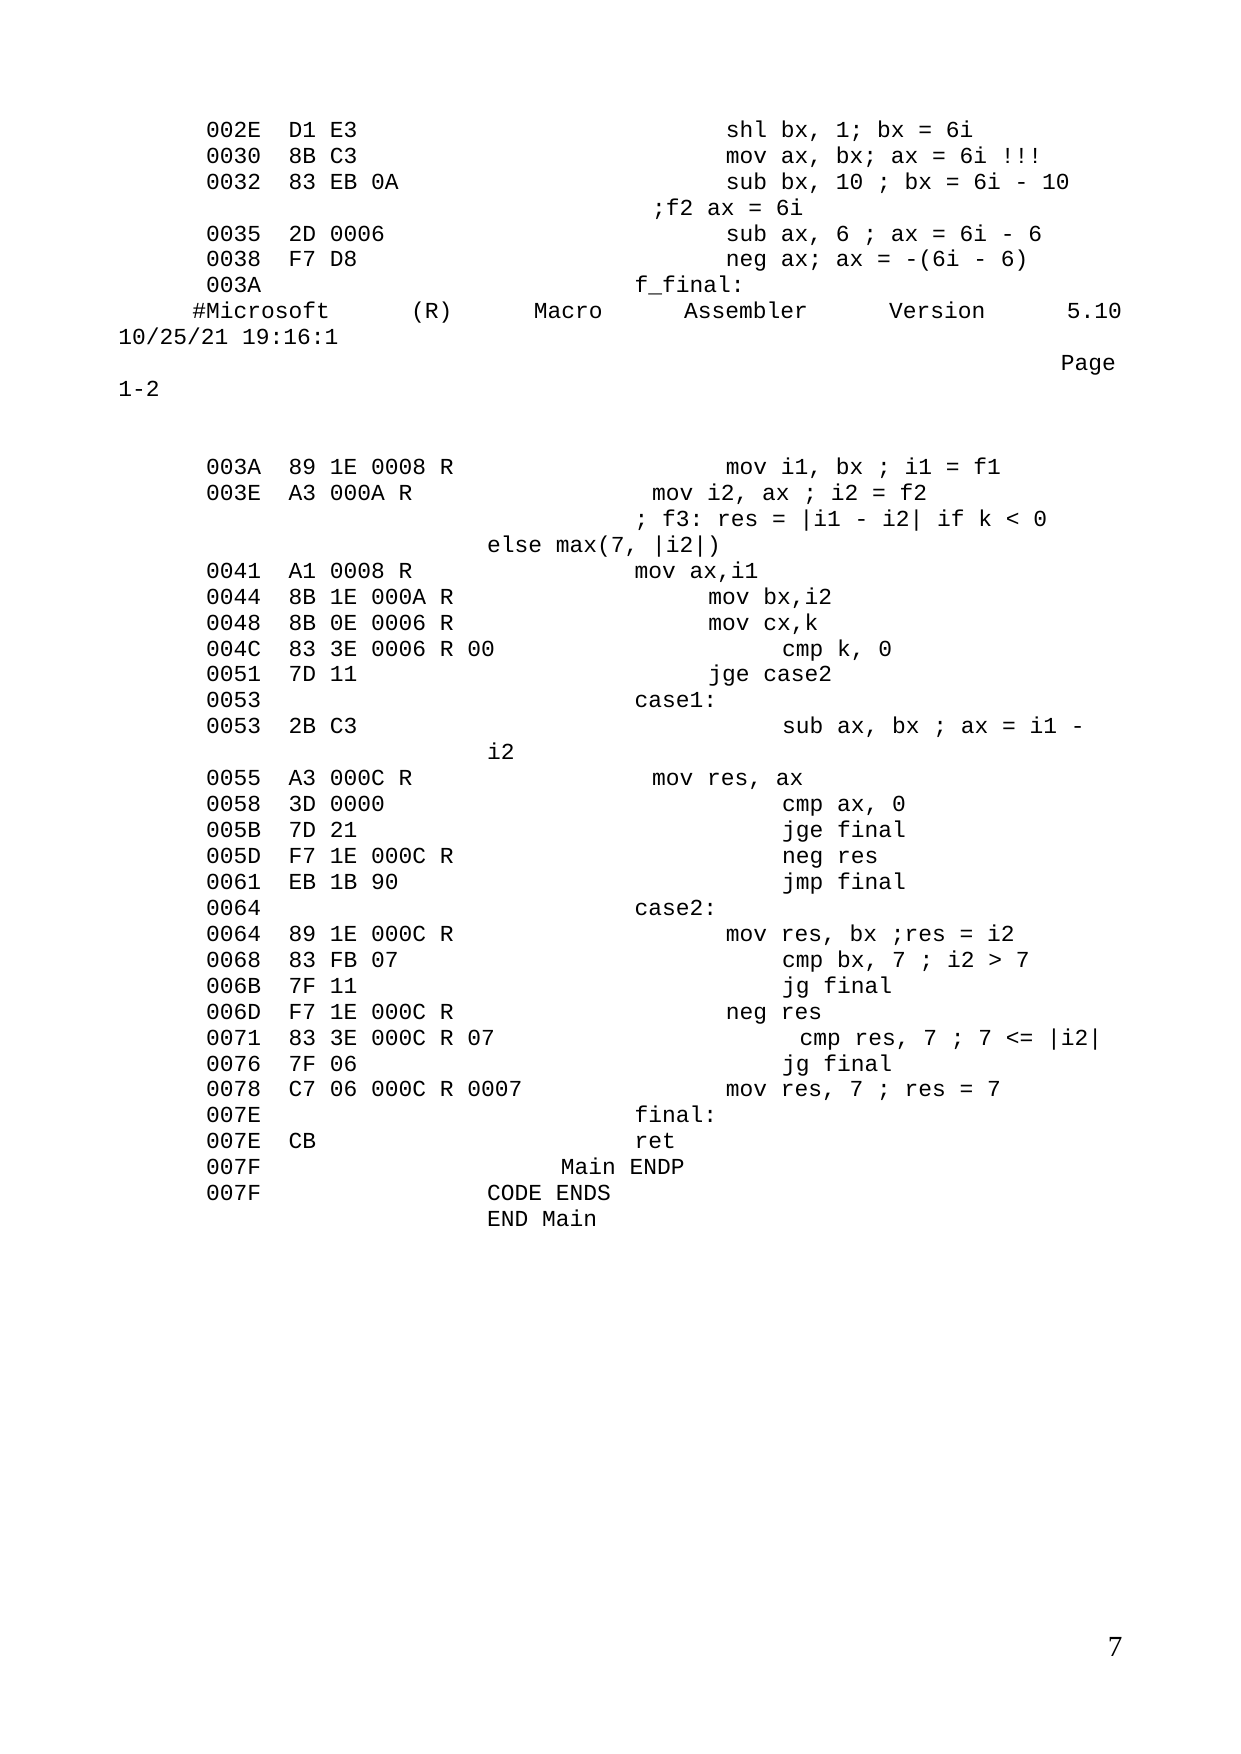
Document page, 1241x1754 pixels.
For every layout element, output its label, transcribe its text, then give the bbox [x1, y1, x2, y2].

text 0048 8B 0E 0006 R mov cx,k [118, 611, 1122, 637]
text 0061 EB 1B 90 jmp final [118, 870, 1122, 896]
text 007F CODE ENDS [118, 1182, 1122, 1207]
text 0076 7F 06 jg final [118, 1052, 1122, 1078]
text ;f2 ax = 6i [118, 196, 1122, 222]
text 0044 8B 1E 000A R mov bx,i2 [118, 585, 1122, 611]
text 0055 A3 000C R mov res, ax [118, 767, 1122, 792]
text 0068 83 FB 07 cmp bx, 7 ; i2 > 7 [118, 948, 1122, 974]
text #Microsoft (R) Macro Assembler Version 5.10 10/25/21 19:16:1 [118, 300, 1122, 352]
text 0064 89 1E 000C R mov res, bx ;res = i2 [118, 922, 1122, 948]
text 004C 83 3E 0006 R 00 cmp k, 0 [118, 637, 1122, 663]
text 0030 8B C3 mov ax, bx; ax = 6i !!! [118, 144, 1122, 170]
text 005D F7 1E 000C R neg res [118, 844, 1122, 870]
text 0051 7D 11 jge case2 [118, 663, 1122, 689]
text 003A 89 1E 0008 R mov i1, bx ; i1 = f1 [118, 455, 1122, 481]
text 0053 case1: [118, 689, 1122, 715]
text 0035 2D 0006 sub ax, 6 ; ax = 6i - 6 [118, 222, 1122, 248]
text else max(7, |i2|) [118, 533, 1122, 559]
text 0058 3D 0000 cmp ax, 0 [118, 792, 1122, 818]
text 006D F7 1E 000C R neg res [118, 1000, 1122, 1026]
text 0064 case2: [118, 896, 1122, 922]
text 007F Main ENDP [118, 1156, 1122, 1182]
text Page 1-2 [118, 352, 1122, 403]
text 003A f_final: [118, 274, 1122, 300]
text 006B 7F 11 jg final [118, 974, 1122, 1000]
text 007E CB ret [118, 1130, 1122, 1156]
text ; f3: res = |i1 - i2| if k < 0 [118, 507, 1122, 533]
text 0053 2B C3 sub ax, bx ; ax = i1 - [118, 715, 1122, 741]
text 0078 C7 06 000C R 0007 mov res, 7 ; res = 7 [118, 1078, 1122, 1104]
text 007E final: [118, 1104, 1122, 1130]
text 003E A3 000A R mov i2, ax ; i2 = f2 [118, 481, 1122, 507]
text i2 [118, 741, 1122, 767]
text 005B 7D 21 jge final [118, 818, 1122, 844]
text END Main [118, 1207, 1122, 1233]
text 0038 F7 D8 neg ax; ax = -(6i - 6) [118, 248, 1122, 274]
text 0041 A1 0008 R mov ax,i1 [118, 559, 1122, 585]
text 0071 83 3E 000C R 07 cmp res, 7 ; 7 <= |i2| [118, 1026, 1122, 1052]
text 002E D1 E3 shl bx, 1; bx = 6i [118, 118, 1122, 144]
text 0032 83 EB 0A sub bx, 10 ; bx = 6i - 10 [118, 170, 1122, 196]
